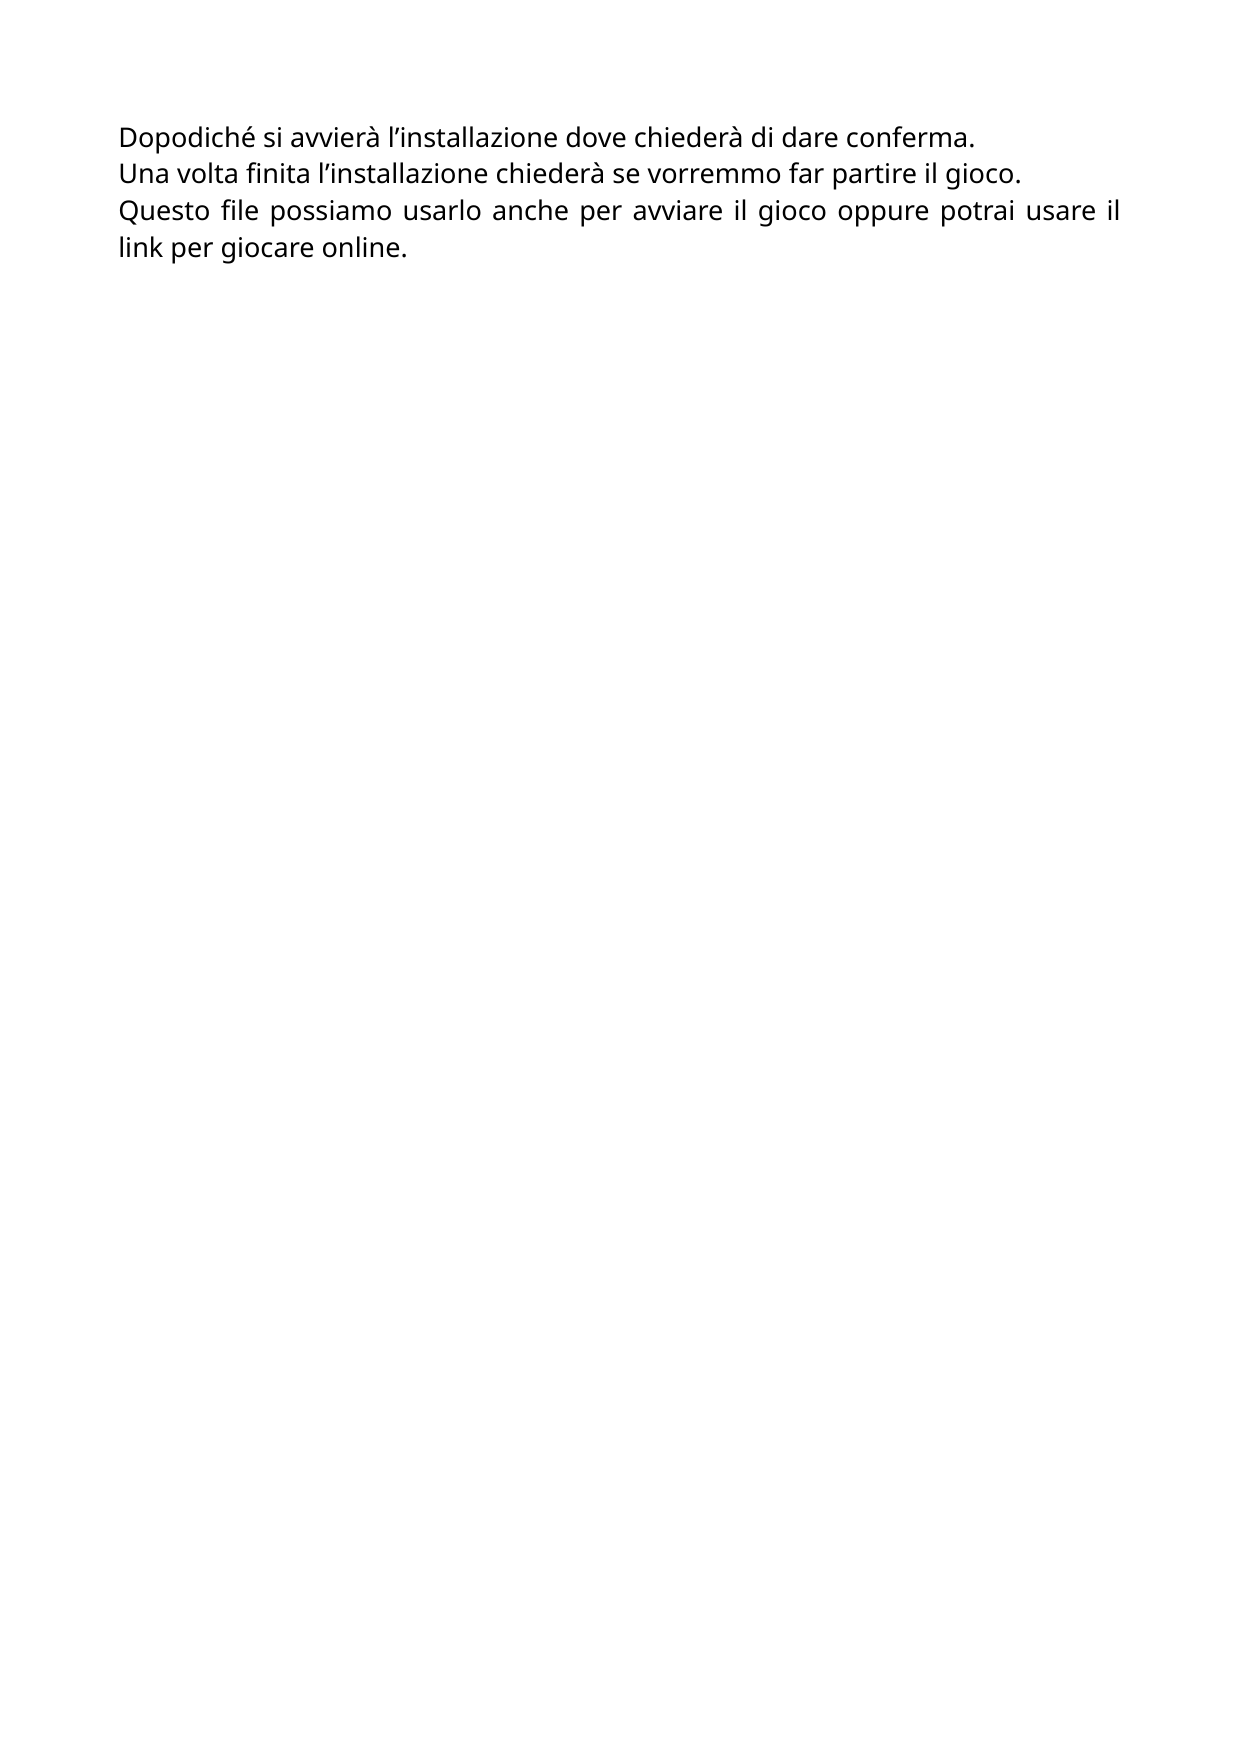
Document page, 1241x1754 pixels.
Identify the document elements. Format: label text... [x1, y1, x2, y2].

text Questo file possiamo usarlo anche per avviare il gioco oppure potrai usare il link per giocare online. [118, 192, 1122, 266]
text Una volta finita l’installazione chiederà se vorremmo far partire il gioco. [118, 155, 1122, 192]
text Dopodiché si avvierà l’installazione dove chiederà di dare conferma. [118, 118, 1122, 155]
